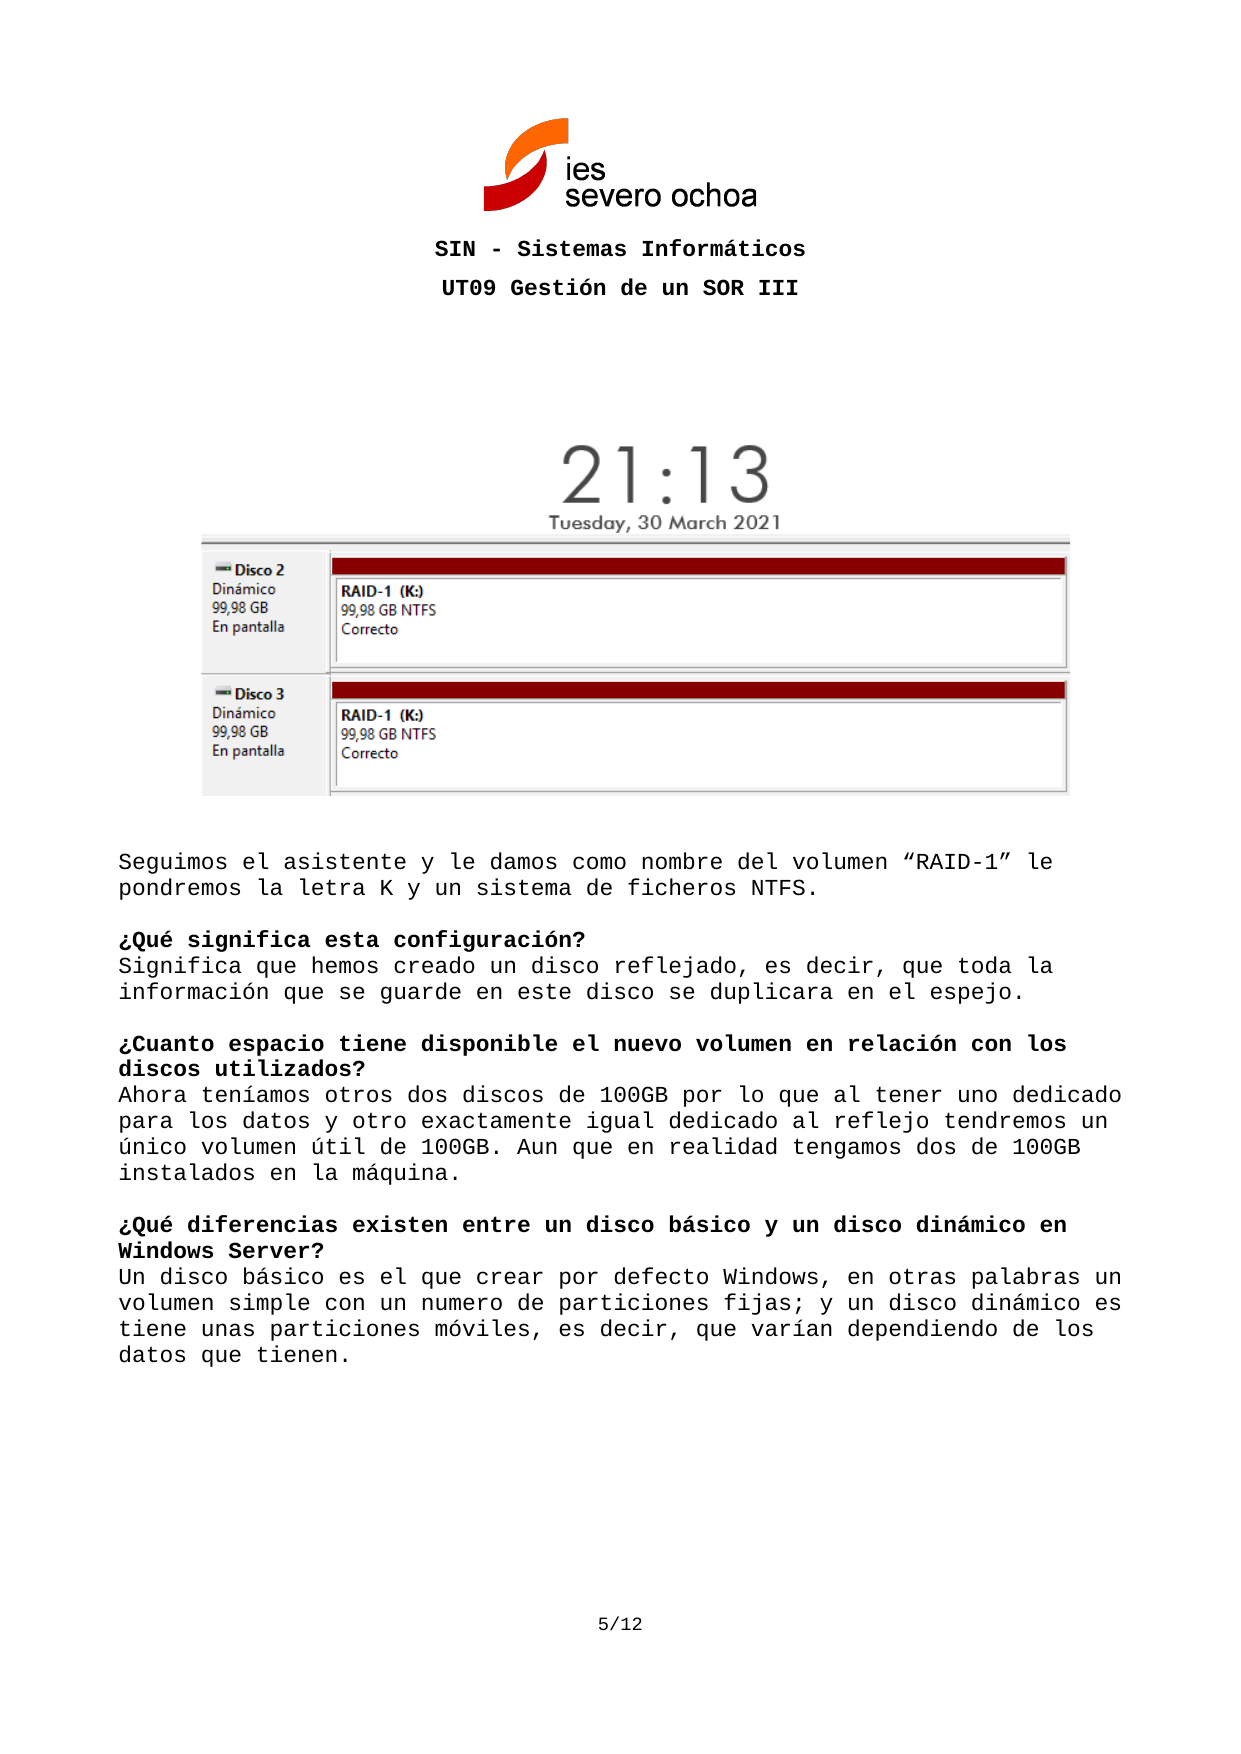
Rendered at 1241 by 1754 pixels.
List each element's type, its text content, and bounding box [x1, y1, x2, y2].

picture [483, 118, 757, 211]
picture [201, 439, 1071, 796]
text Significa que hemos creado un disco reflejado, es decir, que toda la información que se guarde en este disco se duplicara en el espejo. [118, 954, 1122, 1006]
text ¿Cuanto espacio tiene disponible el nuevo volumen en relación con los discos utilizados? [118, 1032, 1122, 1084]
text ¿Qué diferencias existen entre un disco básico y un disco dinámico en Windows Server? [118, 1213, 1122, 1265]
text Seguimos el asistente y le damos como nombre del volumen “RAID-1” le pondremos la letra K y un sistema de ficheros NTFS. [118, 850, 1122, 902]
text Ahora teníamos otros dos discos de 100GB por lo que al tener uno dedicado para los datos y otro exactamente igual dedicado al reflejo tendremos un único volumen útil de 100GB. Aun que en realidad tengamos dos de 100GB instalados en la máquina. [118, 1084, 1122, 1187]
text Un disco básico es el que crear por defecto Windows, en otras palabras un volumen simple con un numero de particiones fijas; y un disco dinámico es tiene unas particiones móviles, es decir, que varían dependiendo de los datos que tienen. [118, 1265, 1122, 1369]
text ¿Qué significa esta configuración? [118, 928, 1122, 954]
